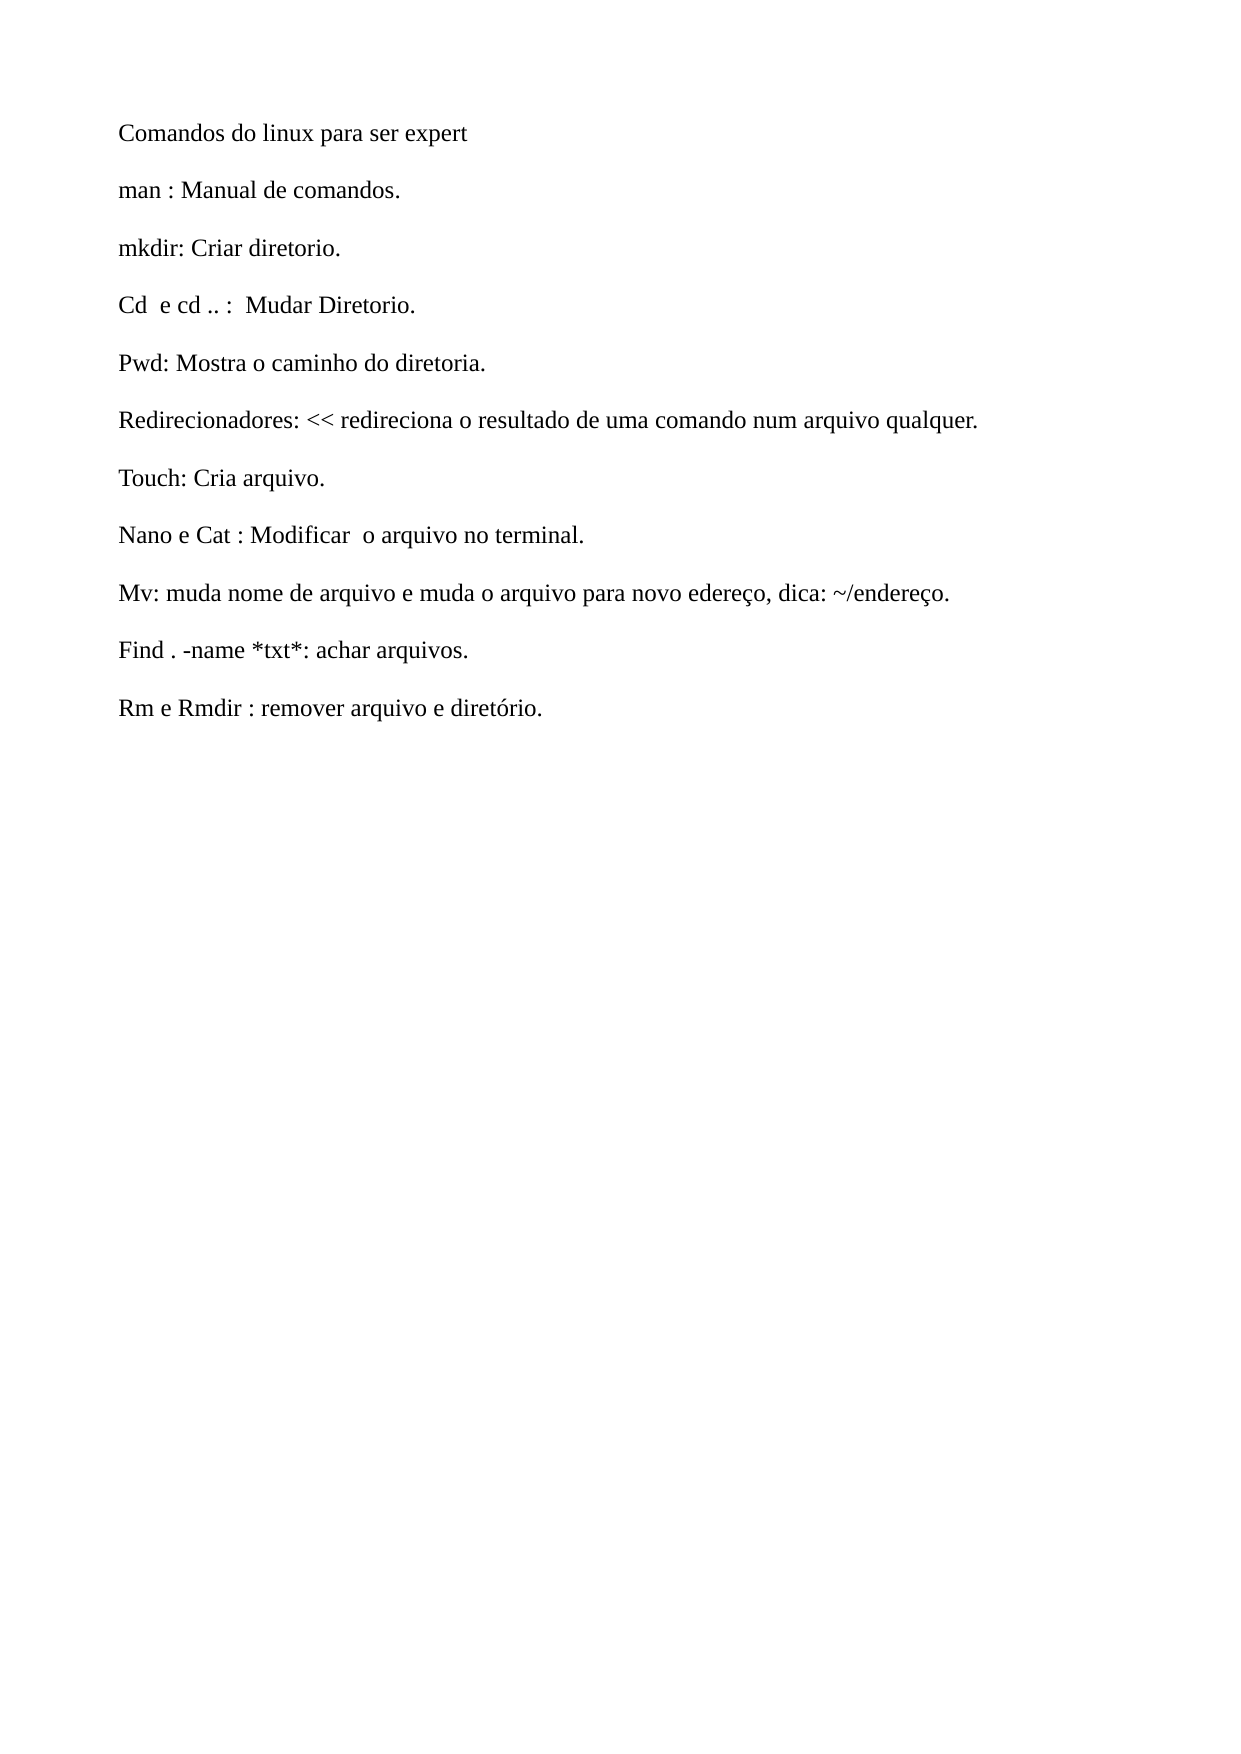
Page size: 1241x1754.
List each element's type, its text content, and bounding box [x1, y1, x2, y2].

text Mv: muda nome de arquivo e muda o arquivo para novo edereço, dica: ~/endereço. [118, 578, 1122, 607]
text Pwd: Mostra o caminho do diretoria. [118, 348, 1122, 377]
text mkdir: Criar diretorio. [118, 233, 1122, 262]
text Find . -name *txt*: achar arquivos. [118, 636, 1122, 664]
text man : Manual de comandos. [118, 176, 1122, 204]
text Nano e Cat : Modificar o arquivo no terminal. [118, 521, 1122, 549]
text Cd e cd .. : Mudar Diretorio. [118, 291, 1122, 319]
text Redirecionadores: << redireciona o resultado de uma comando num arquivo qualquer. [118, 406, 1122, 434]
text Comandos do linux para ser expert [118, 118, 1122, 147]
text Touch: Cria arquivo. [118, 463, 1122, 492]
text Rm e Rmdir : remover arquivo e diretório. [118, 693, 1122, 722]
